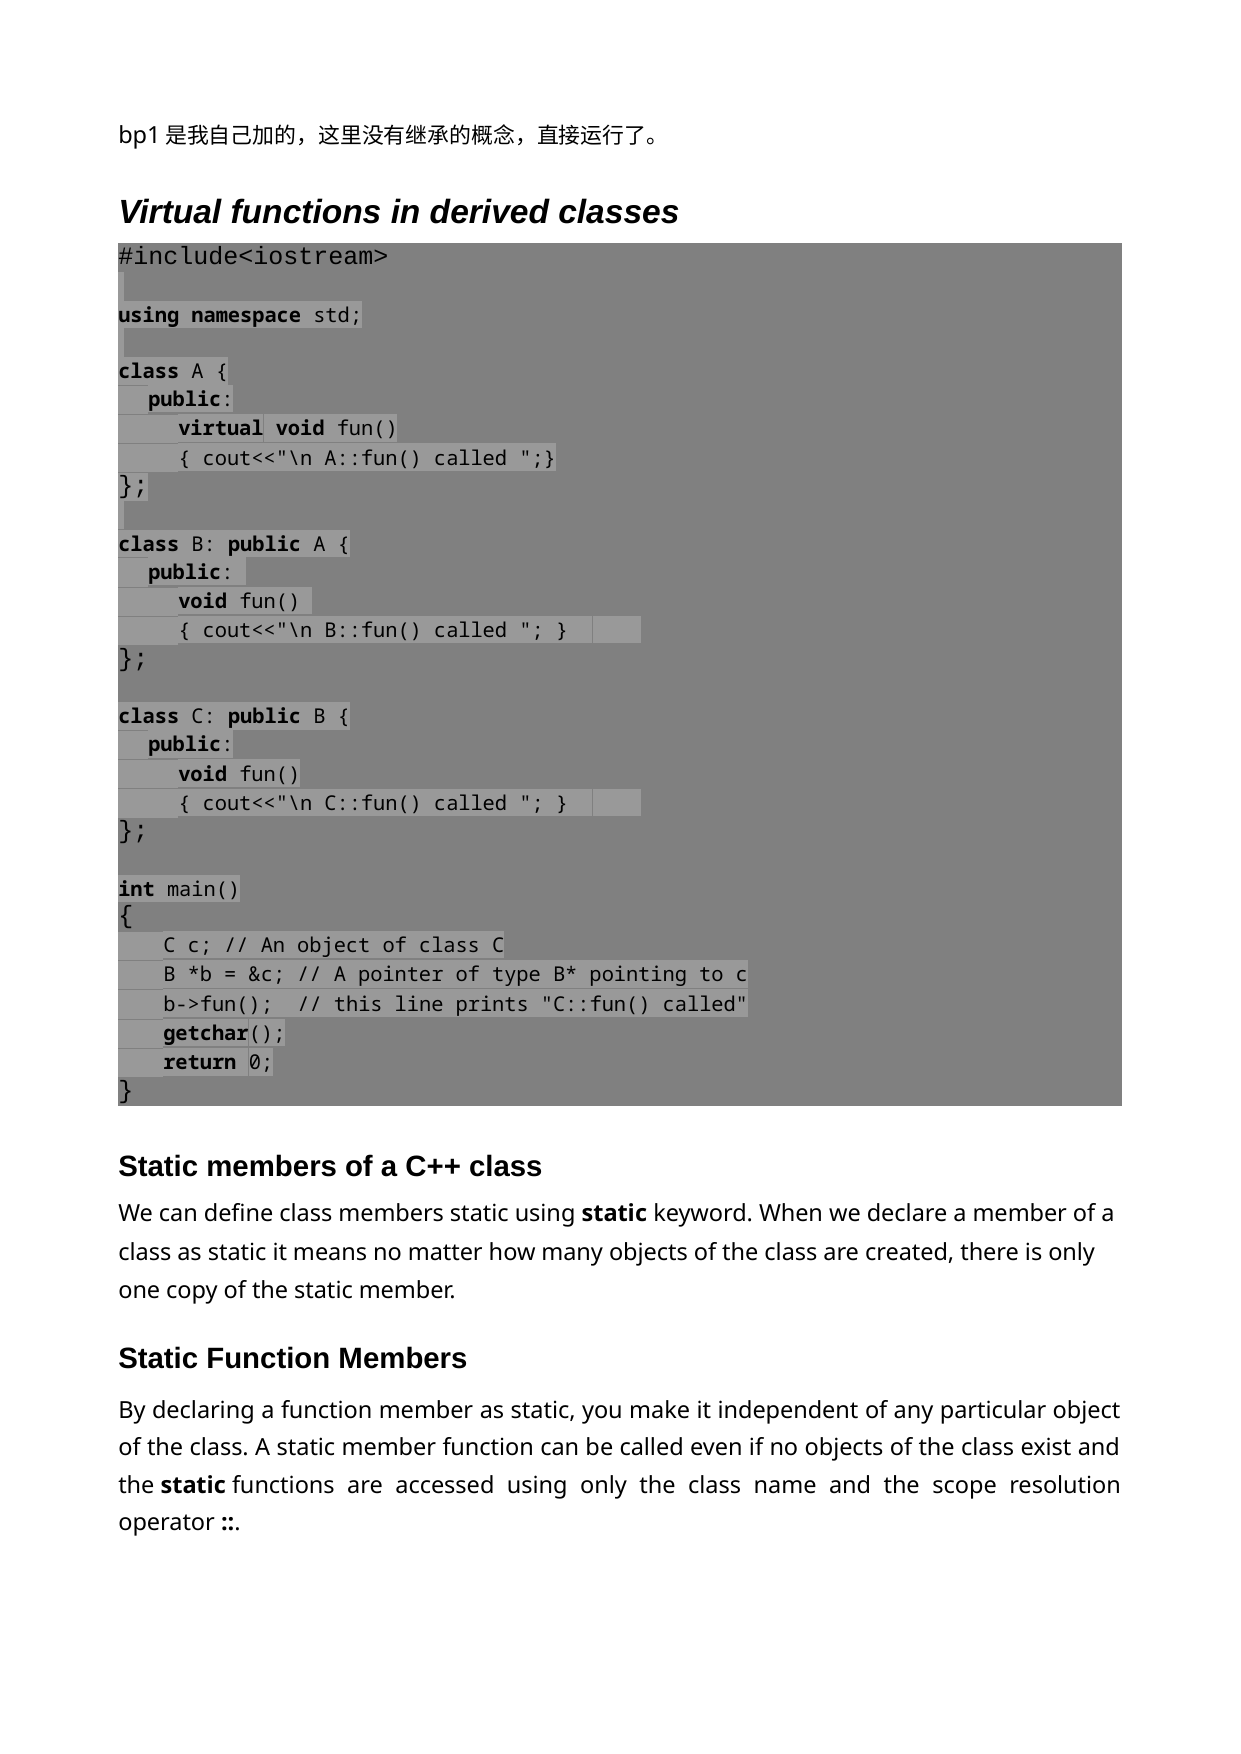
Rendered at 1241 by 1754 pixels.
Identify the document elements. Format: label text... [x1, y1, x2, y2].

text public: [118, 730, 1122, 759]
text We can define class members static using static keyword. When we declare a member of a class as static it means no matter how many objects of the class are created, there is only one copy of the static member. [118, 1195, 1122, 1306]
text class A { [118, 357, 1122, 385]
text void fun() [118, 759, 1122, 788]
text using namespace std; [118, 301, 1122, 328]
text { cout<<"\n B::fun() called "; } [118, 616, 1122, 645]
text } [118, 1077, 1122, 1106]
text int main() [118, 875, 1122, 902]
text #include<iostream> [118, 243, 1122, 272]
text { cout<<"\n C::fun() called "; } [118, 788, 1122, 818]
text bp1是我自己加的，这里没有继承的概念，直接运行了。 [118, 118, 1122, 150]
text getchar(); [118, 1019, 1122, 1048]
text { cout<<"\n A::fun() called ";} [118, 443, 1122, 472]
text B *b = &c; // A pointer of type B* pointing to c [118, 960, 1122, 989]
text }; [118, 645, 1122, 673]
text void fun() [118, 587, 1122, 616]
subtitle Static Function Members [118, 1341, 1122, 1375]
text class B: public A { [118, 529, 1122, 557]
text public: [118, 557, 1122, 587]
text }; [118, 818, 1122, 846]
text return 0; [118, 1048, 1122, 1077]
text virtual void fun() [118, 414, 1122, 443]
text C c; // An object of class C [118, 931, 1122, 960]
text By declaring a function member as static, you make it independent of any particular object of the class. A static member function can be called even if no objects of the class exist and the static functions are accessed using only the class name and the scope resolution operator ::. [118, 1388, 1122, 1538]
text class C: public B { [118, 702, 1122, 730]
subtitle Static members of a C++ class [118, 1149, 1122, 1183]
text b->fun(); // this line prints "C::fun() called" [118, 989, 1122, 1019]
text }; [118, 472, 1122, 501]
subtitle Virtual functions in derived classes [118, 192, 1122, 231]
text { [118, 902, 1122, 931]
text public: [118, 385, 1122, 414]
